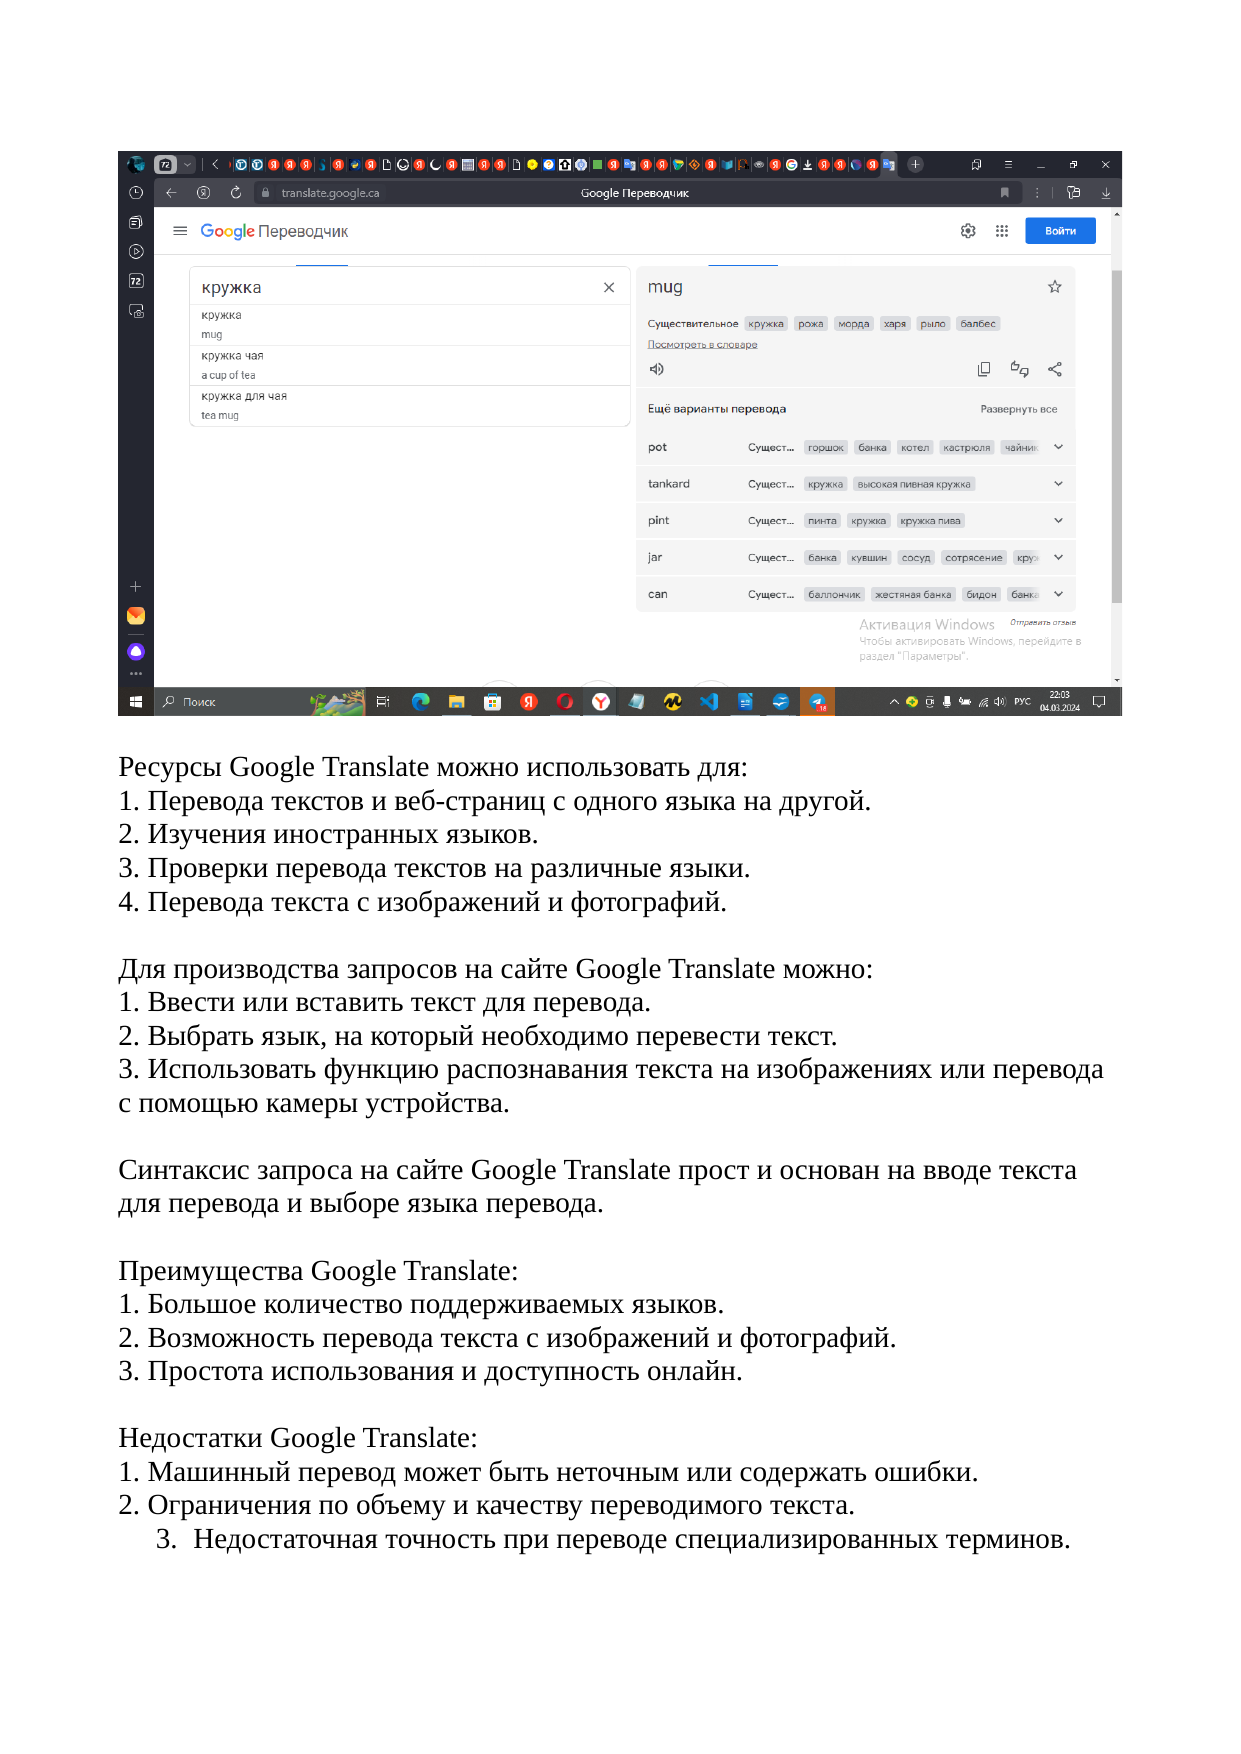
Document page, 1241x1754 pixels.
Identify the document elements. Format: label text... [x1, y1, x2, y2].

text 1. Машинный перевод может быть неточным или содержать ошибки. [118, 1454, 1122, 1487]
text Для производства запросов на сайте Google Translate можно: [118, 951, 1122, 984]
text 2. Ограничения по объему и качеству переводимого текста. [118, 1487, 1122, 1521]
text 2. Выбрать язык, на который необходимо перевести текст. [118, 1018, 1122, 1051]
text 3. Проверки перевода текстов на различные языки. [118, 850, 1122, 884]
list Недостаточная точность при переводе специализированных терминов. [156, 1521, 1122, 1554]
text 1. Перевода текстов и веб-страниц с одного языка на другой. [118, 783, 1122, 817]
text 3. Простота использования и доступность онлайн. [118, 1353, 1122, 1387]
text 1. Ввести или вставить текст для перевода. [118, 984, 1122, 1018]
text Преимущества Google Translate: [118, 1253, 1122, 1286]
text 1. Большое количество поддерживаемых языков. [118, 1286, 1122, 1320]
text Ресурсы Google Translate можно использовать для: [118, 749, 1122, 783]
text Синтаксис запроса на сайте Google Translate прост и основан на вводе текста для перевода и выборе языка перевода. [118, 1152, 1122, 1219]
picture [118, 151, 1123, 716]
text 3. Использовать функцию распознавания текста на изображениях или перевода с помощью камеры устройства. [118, 1051, 1122, 1118]
text 2. Изучения иностранных языков. [118, 817, 1122, 850]
text 2. Возможность перевода текста с изображений и фотографий. [118, 1320, 1122, 1353]
text Недостатки Google Translate: [118, 1420, 1122, 1454]
text 4. Перевода текста с изображений и фотографий. [118, 884, 1122, 917]
